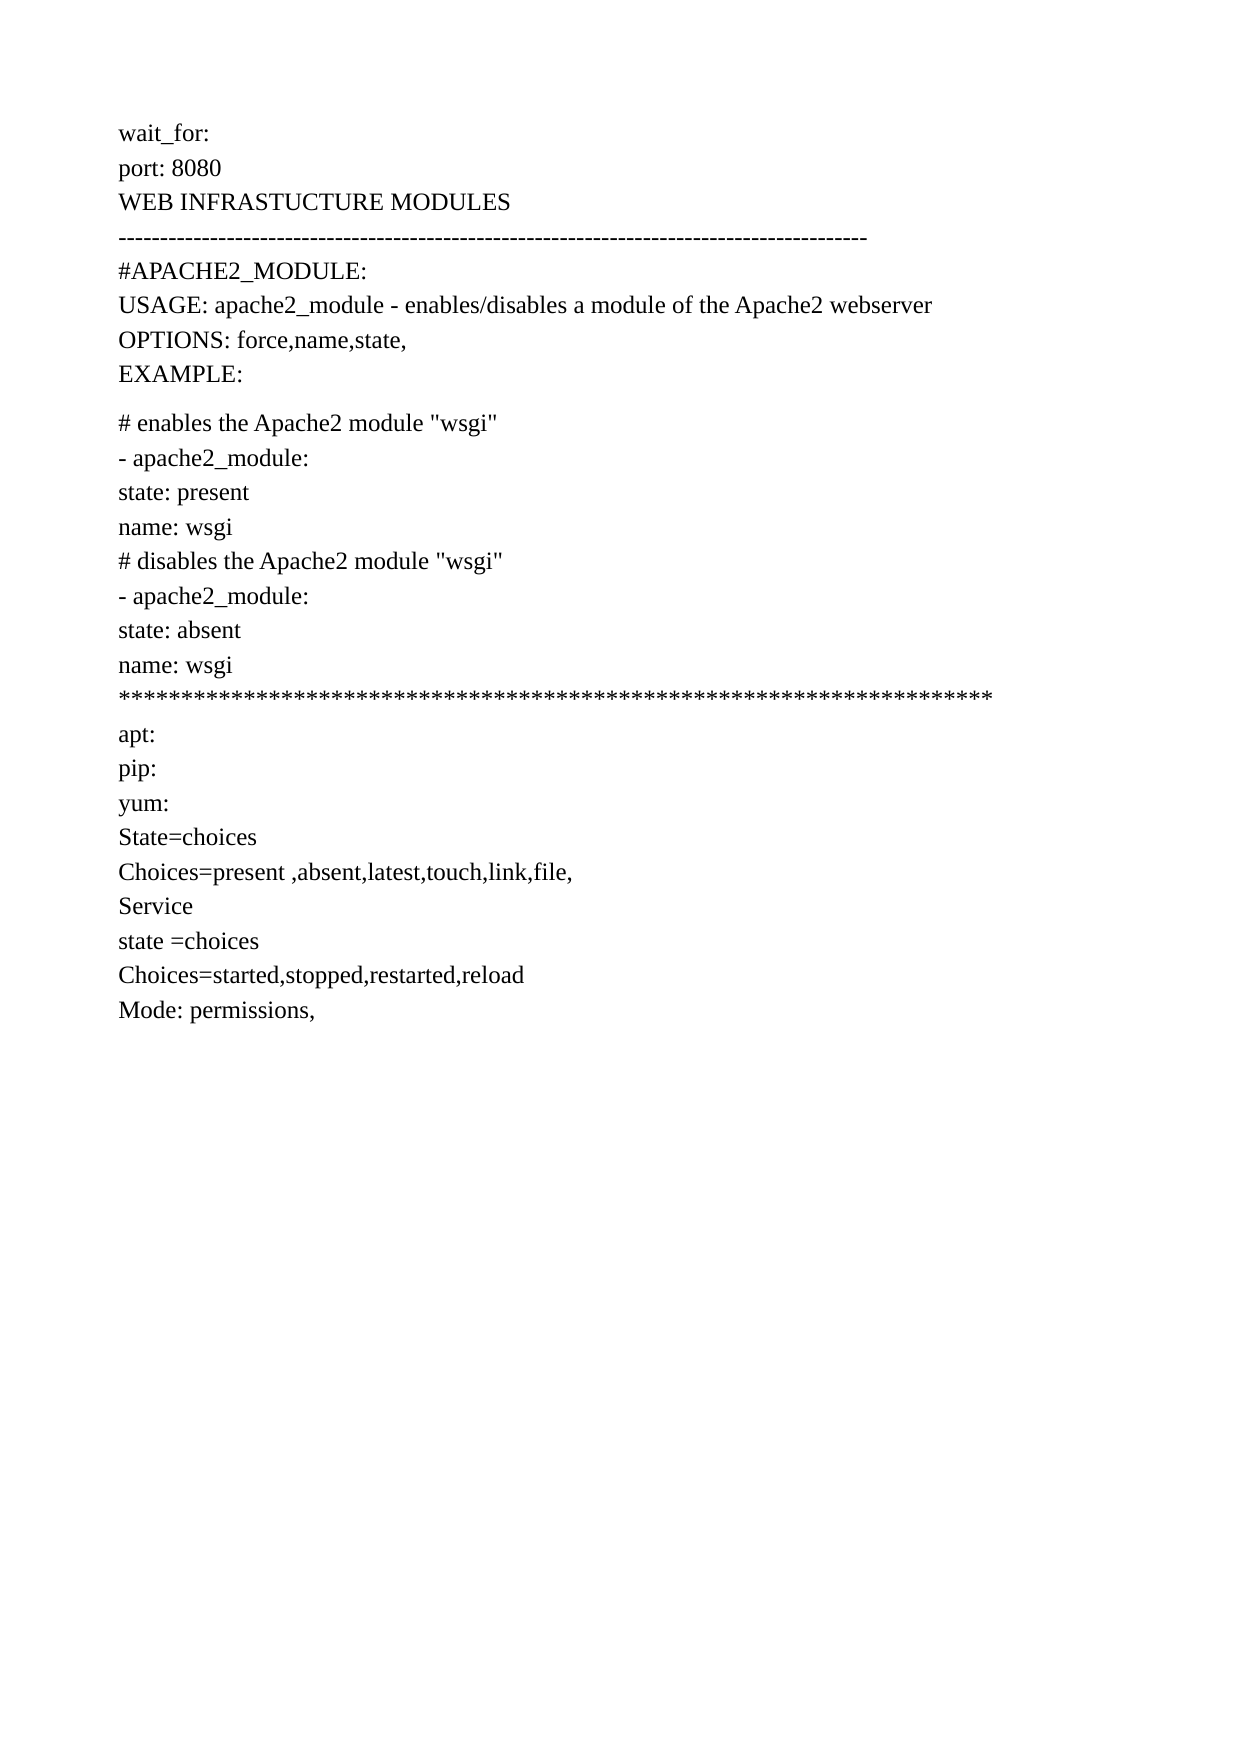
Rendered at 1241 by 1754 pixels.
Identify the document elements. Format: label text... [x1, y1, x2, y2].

text wait_for: port: 8080 WEB INFRASTUCTURE MODULES ------------------------------------------------------------------------------------------ #APACHE2_MODULE: USAGE: apache2_module - enables/disables a module of the Apache2 webserver OPTIONS: force,name,state, EXAMPLE: [118, 118, 1122, 388]
text # enables the Apache2 module "wsgi" - apache2_module: state: present name: wsgi # disables the Apache2 module "wsgi" - apache2_module: state: absent name: wsgi ********************************************************************** apt: pip: yum: State=choices Choices=present ,absent,latest,touch,link,file, Service state =choices Choices=started,stopped,restarted,reload Mode: permissions, [118, 408, 1122, 1023]
